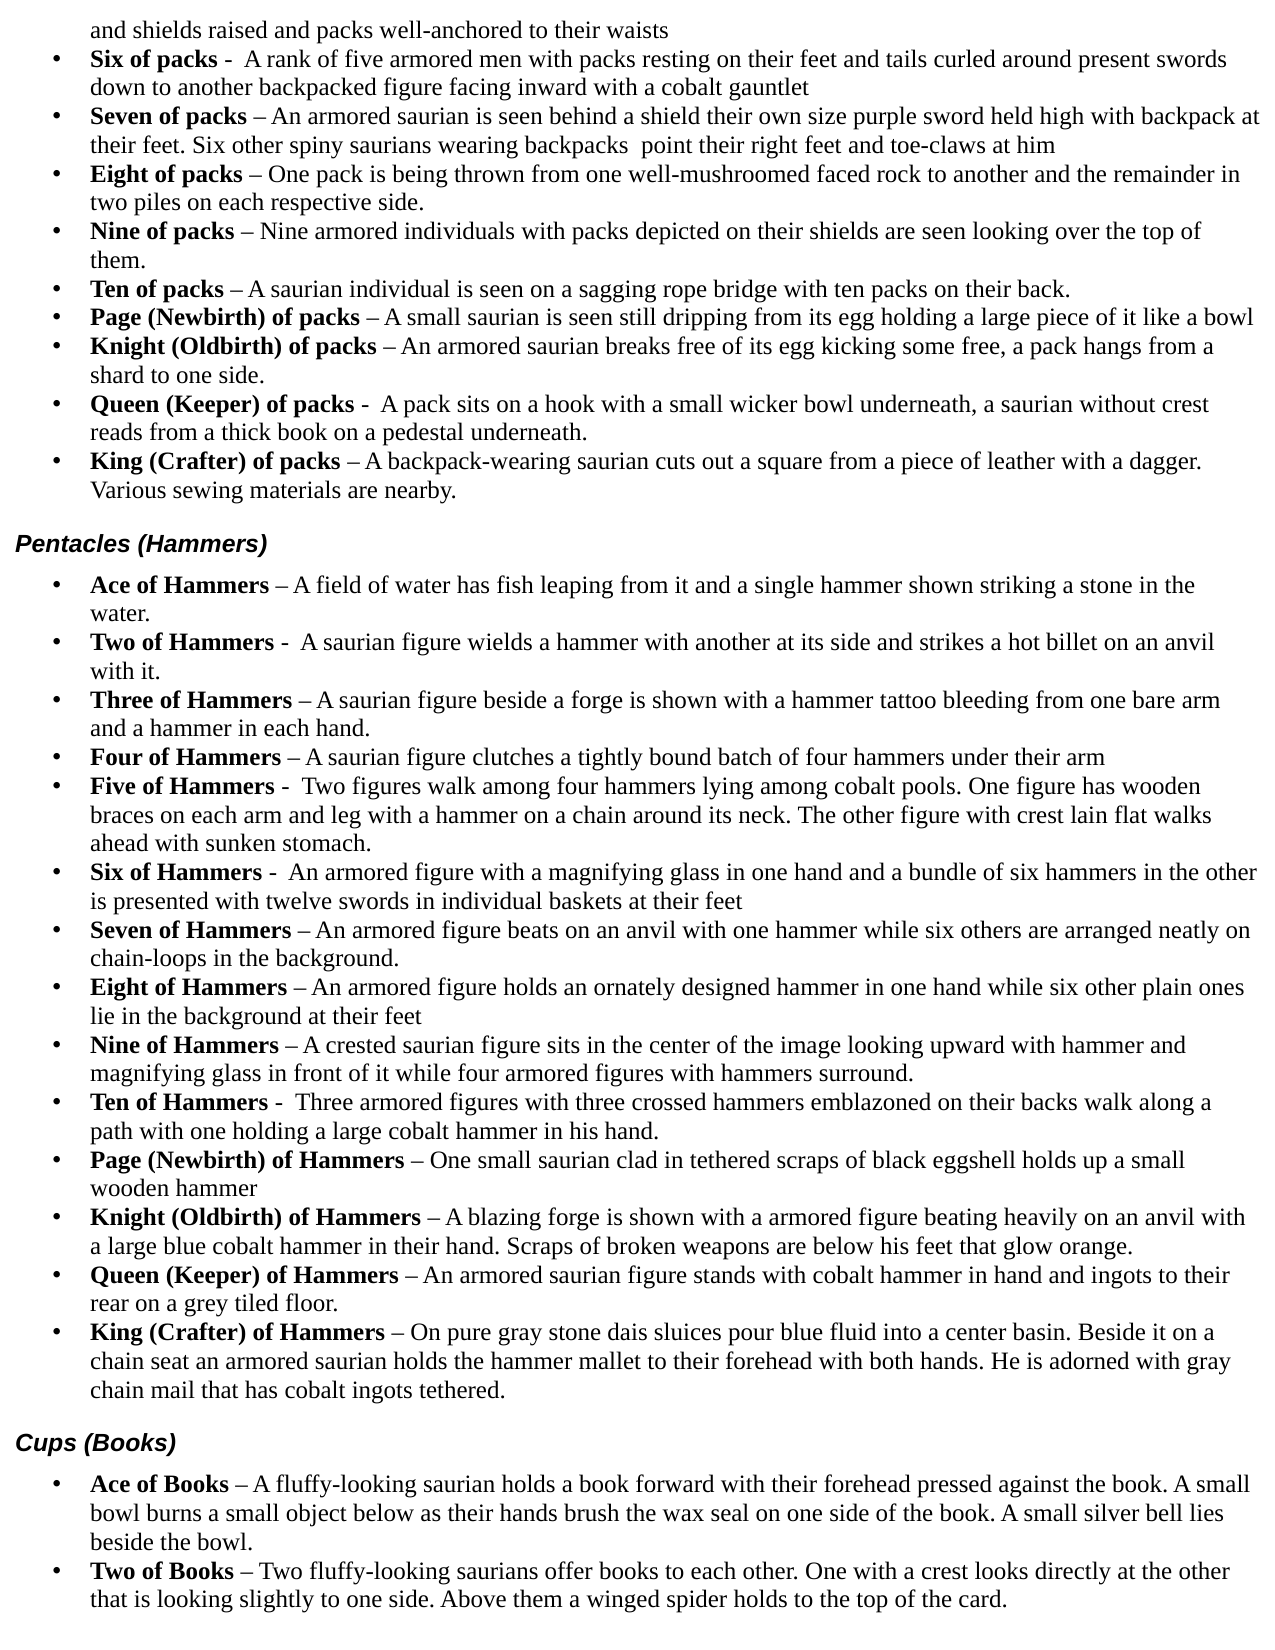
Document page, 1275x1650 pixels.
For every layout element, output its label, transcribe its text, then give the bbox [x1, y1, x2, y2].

list Five of Hammers - Two figures walk among four hammers lying among cobalt pools. One figure has wooden braces on each arm and leg with a hammer on a chain around its neck. The other figure with crest lain flat walks ahead with sunken stomach. [52, 771, 1260, 857]
list Ace of Books – A fluffy-looking saurian holds a book forward with their forehead pressed against the book. A small bowl burns a small object below as their hands brush the wax seal on one side of the book. A small silver bell lies beside the bowl. [52, 1469, 1260, 1556]
list Queen (Keeper) of Hammers – An armored saurian figure stands with cobalt hammer in hand and ingots to their rear on a grey tiled floor. [52, 1260, 1260, 1317]
list Eight of Hammers – An armored figure holds an ornately designed hammer in one hand while six other plain ones lie in the background at their feet [52, 972, 1260, 1030]
list Queen (Keeper) of packs - A pack sits on a hook with a small wicker bowl underneath, a saurian without crest reads from a thick book on a pedestal underneath. [52, 389, 1260, 446]
list Knight (Oldbirth) of Hammers – A blazing forge is shown with a armored figure beating heavily on an anvil with a large blue cobalt hammer in their hand. Scraps of broken weapons are below his feet that glow orange. [52, 1202, 1260, 1260]
list and shields raised and packs well-anchored to their waists [52, 15, 1260, 44]
list Two of Hammers - A saurian figure wields a hammer with another at its side and strikes a hot billet on an anvil with it. [52, 627, 1260, 685]
list King (Crafter) of Hammers – On pure gray stone dais sluices pour blue fluid into a center basin. Beside it on a chain seat an armored saurian holds the hammer mallet to their forehead with both hands. He is adorned with gray chain mail that has cobalt ingots tethered. [52, 1317, 1260, 1403]
list Eight of packs – One pack is being thrown from one well-mushroomed faced rock to another and the remainder in two piles on each respective side. [52, 159, 1260, 216]
list Page (Newbirth) of packs – A small saurian is seen still dripping from its egg holding a large piece of it like a bowl [52, 302, 1260, 331]
list Page (Newbirth) of Hammers – One small saurian clad in tethered scraps of black eggshell holds up a small wooden hammer [52, 1145, 1260, 1202]
list Nine of Hammers – A crested saurian figure sits in the center of the image looking upward with hammer and magnifying glass in front of it while four armored figures with hammers surround. [52, 1030, 1260, 1087]
list Nine of packs – Nine armored individuals with packs depicted on their shields are seen looking over the top of them. [52, 216, 1260, 274]
list Ten of packs – A saurian individual is seen on a sagging rope bridge with ten packs on their back. [52, 274, 1260, 302]
list Ace of Hammers – A field of water has fish leaping from it and a single hammer shown striking a stone in the water. [52, 570, 1260, 627]
list Seven of Hammers – An armored figure beats on an anvil with one hammer while six others are arranged neatly on chain-loops in the background. [52, 915, 1260, 972]
list Three of Hammers – A saurian figure beside a forge is shown with a hammer tattoo bleeding from one bare arm and a hammer in each hand. [52, 685, 1260, 742]
list Two of Books – Two fluffy-looking saurians offer books to each other. One with a crest looks directly at the other that is looking slightly to one side. Above them a winged spider holds to the top of the card. [52, 1556, 1260, 1613]
list Ten of Hammers - Three armored figures with three crossed hammers emblazoned on their backs walk along a path with one holding a large cobalt hammer in his hand. [52, 1087, 1260, 1145]
list Six of packs - A rank of five armored men with packs resting on their feet and tails curled around present swords down to another backpacked figure facing inward with a cobalt gauntlet [52, 44, 1260, 101]
list Knight (Oldbirth) of packs – An armored saurian breaks free of its egg kicking some free, a pack hangs from a shard to one side. [52, 331, 1260, 389]
list King (Crafter) of packs – A backpack-wearing saurian cuts out a square from a piece of leather with a dagger. Various sewing materials are nearby. [52, 446, 1260, 504]
subtitle Pentacles (Hammers) [15, 529, 1260, 557]
subtitle Cups (Books) [15, 1428, 1260, 1457]
list Six of Hammers - An armored figure with a magnifying glass in one hand and a bundle of six hammers in the other is presented with twelve swords in individual baskets at their feet [52, 857, 1260, 915]
list Seven of packs – An armored saurian is seen behind a shield their own size purple sword held high with backpack at their feet. Six other spiny saurians wearing backpacks point their right feet and toe-claws at him [52, 101, 1260, 159]
list Four of Hammers – A saurian figure clutches a tightly bound batch of four hammers under their arm [52, 742, 1260, 771]
